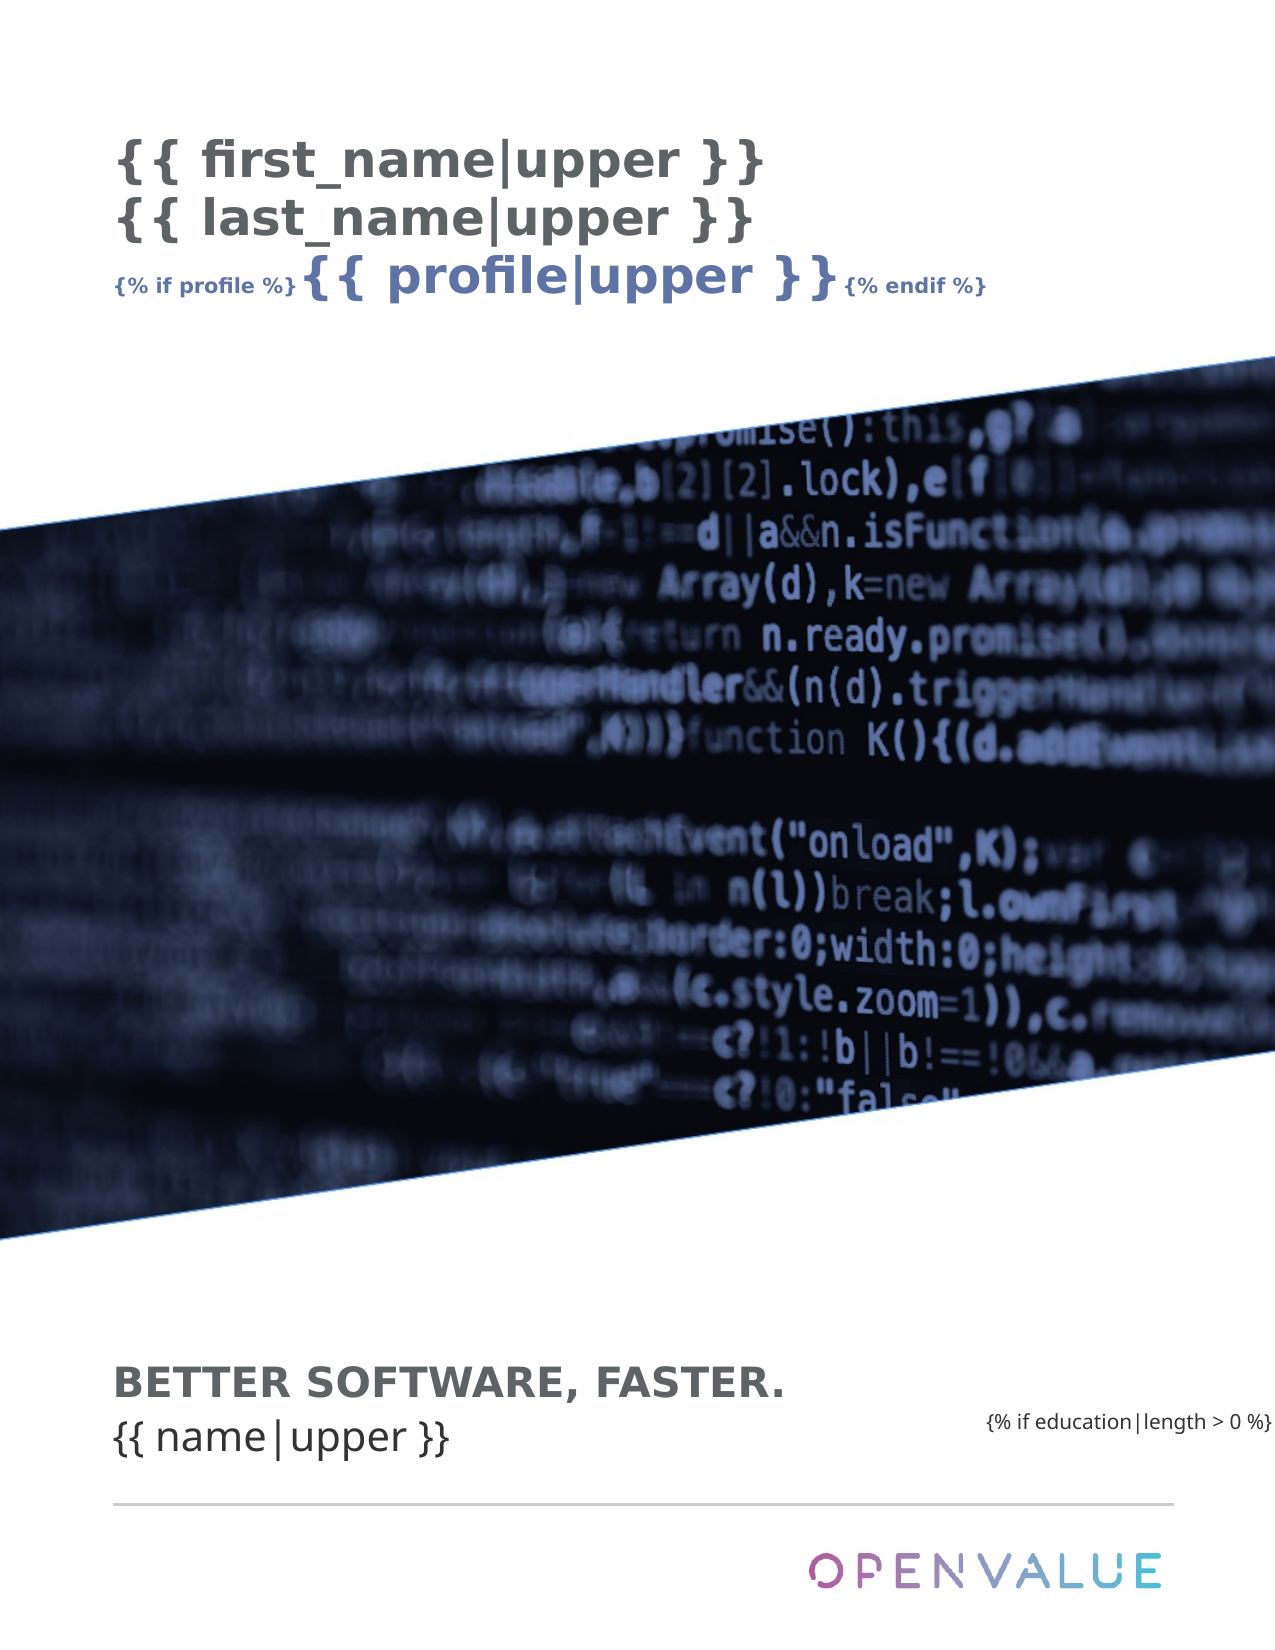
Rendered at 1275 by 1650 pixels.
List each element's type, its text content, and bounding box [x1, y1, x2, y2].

text {{ first_name|upper }} [112, 131, 1272, 189]
table_header {% if education|length > 0 %} [885, 1407, 1272, 1473]
picture [0, 356, 1275, 1243]
text {{ last_name|upper }} [112, 189, 1272, 247]
table_header {{ name|upper }} [113, 1407, 885, 1473]
text {% if profile %}{{ profile|upper }}{% endif %} [112, 247, 1272, 305]
picture [797, 1541, 1172, 1600]
text BETTER SOFTWARE, FASTER. [112, 1359, 1272, 1407]
